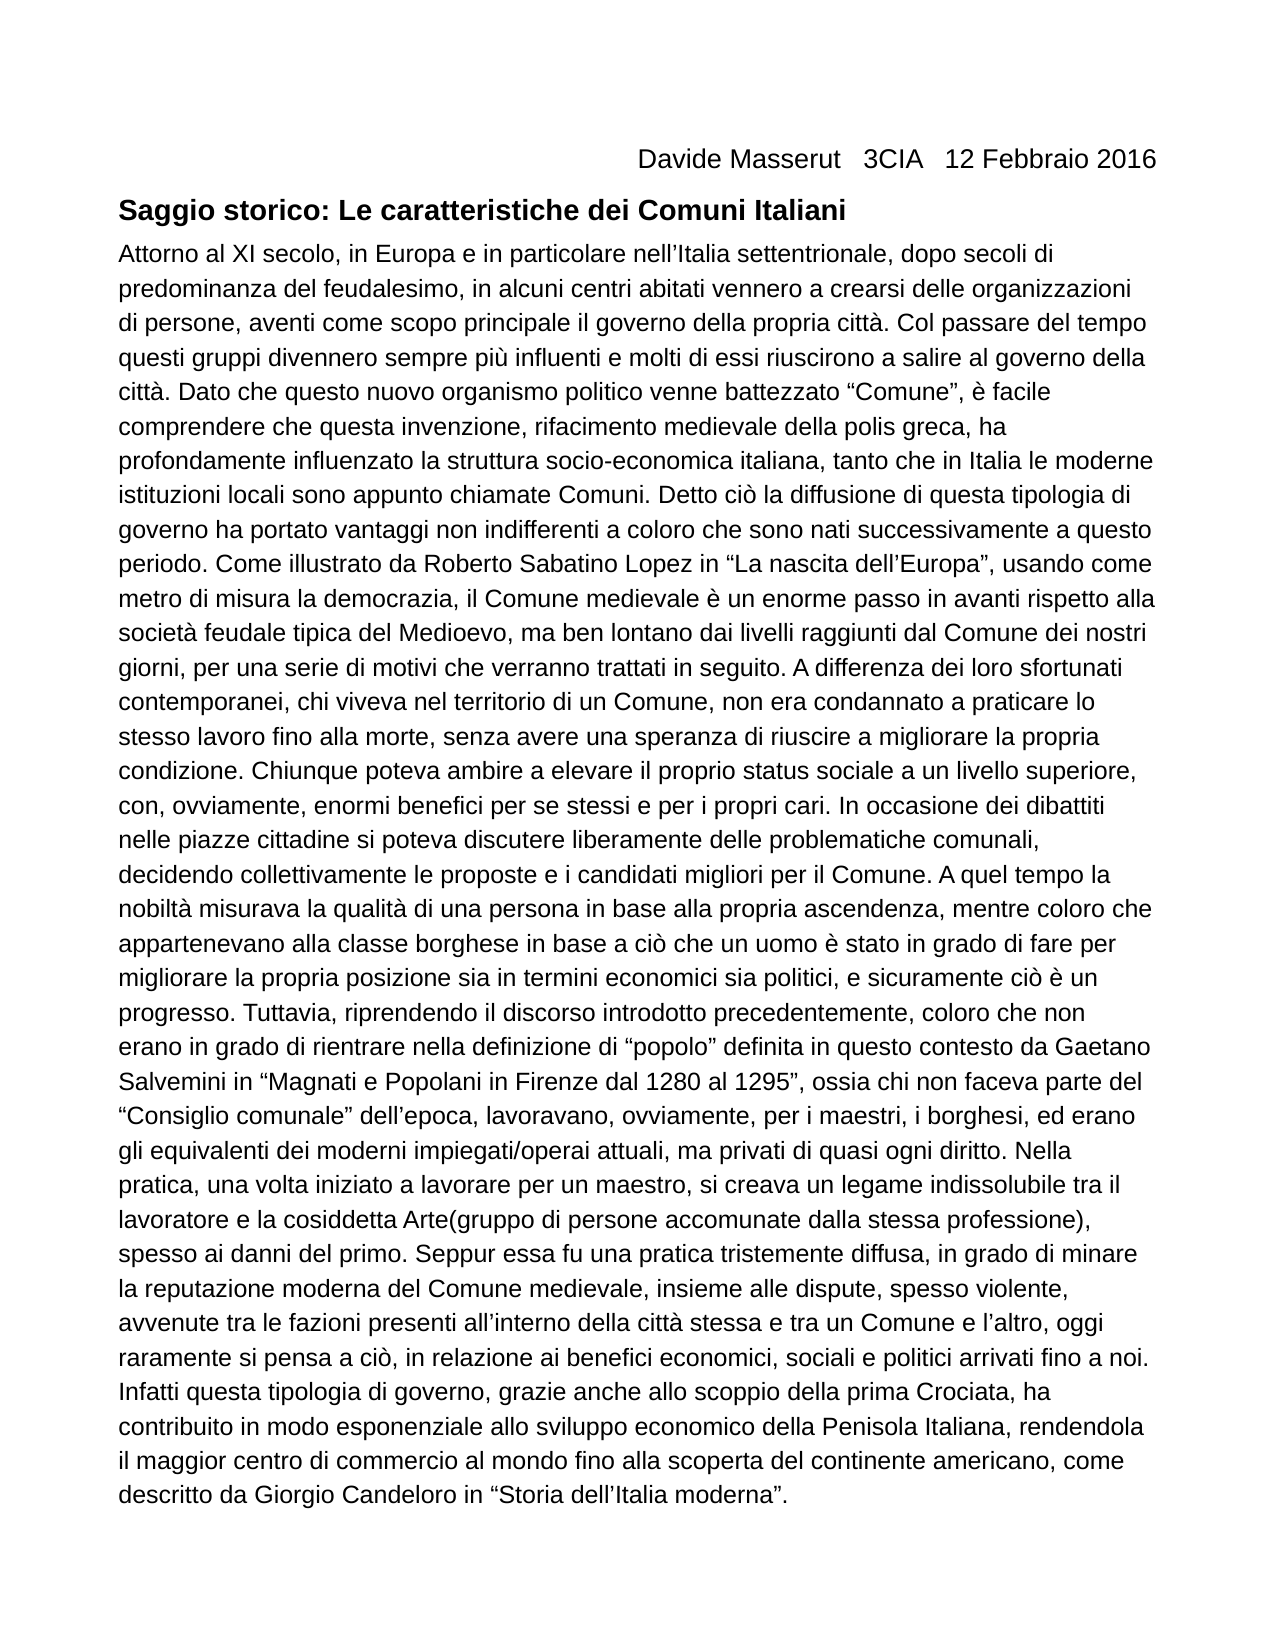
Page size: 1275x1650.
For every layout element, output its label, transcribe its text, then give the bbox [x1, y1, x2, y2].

subtitle Davide Masserut 3CIA 12 Febbraio 2016 [118, 143, 1157, 174]
text Attorno al XI secolo, in Europa e in particolare nell’Italia settentrionale, dopo secoli di predominanza del feudalesimo, in alcuni centri abitati vennero a crearsi delle organizzazioni di persone, aventi come scopo principale il governo della propria città. Col passare del tempo questi gruppi divennero sempre più influenti e molti di essi riuscirono a salire al governo della città. Dato che questo nuovo organismo politico venne battezzato “Comune”, è facile comprendere che questa invenzione, rifacimento medievale della polis greca, ha profondamente influenzato la struttura socio-economica italiana, tanto che in Italia le moderne istituzioni locali sono appunto chiamate Comuni. Detto ciò la diffusione di questa tipologia di governo ha portato vantaggi non indifferenti a coloro che sono nati successivamente a questo periodo. Come illustrato da Roberto Sabatino Lopez in “La nascita dell’Europa”, usando come metro di misura la democrazia, il Comune medievale è un enorme passo in avanti rispetto alla società feudale tipica del Medioevo, ma ben lontano dai livelli raggiunti dal Comune dei nostri giorni, per una serie di motivi che verranno trattati in seguito. A differenza dei loro sfortunati contemporanei, chi viveva nel territorio di un Comune, non era condannato a praticare lo stesso lavoro fino alla morte, senza avere una speranza di riuscire a migliorare la propria condizione. Chiunque poteva ambire a elevare il proprio status sociale a un livello superiore, con, ovviamente, enormi benefici per se stessi e per i propri cari. In occasione dei dibattiti nelle piazze cittadine si poteva discutere liberamente delle problematiche comunali, decidendo collettivamente le proposte e i candidati migliori per il Comune. A quel tempo la nobiltà misurava la qualità di una persona in base alla propria ascendenza, mentre coloro che appartenevano alla classe borghese in base a ciò che un uomo è stato in grado di fare per migliorare la propria posizione sia in termini economici sia politici, e sicuramente ciò è un progresso. Tuttavia, riprendendo il discorso introdotto precedentemente, coloro che non erano in grado di rientrare nella definizione di “popolo” definita in questo contesto da Gaetano Salvemini in “Magnati e Popolani in Firenze dal 1280 al 1295”, ossia chi non faceva parte del “Consiglio comunale” dell’epoca, lavoravano, ovviamente, per i maestri, i borghesi, ed erano gli equivalenti dei moderni impiegati/operai attuali, ma privati di quasi ogni diritto. Nella pratica, una volta iniziato a lavorare per un maestro, si creava un legame indissolubile tra il lavoratore e la cosiddetta Arte(gruppo di persone accomunate dalla stessa professione), spesso ai danni del primo. Seppur essa fu una pratica tristemente diffusa, in grado di minare la reputazione moderna del Comune medievale, insieme alle dispute, spesso violente, avvenute tra le fazioni presenti all’interno della città stessa e tra un Comune e l’altro, oggi raramente si pensa a ciò, in relazione ai benefici economici, sociali e politici arrivati fino a noi. Infatti questa tipologia di governo, grazie anche allo scoppio della prima Crociata, ha contribuito in modo esponenziale allo sviluppo economico della Penisola Italiana, rendendola il maggior centro di commercio al mondo fino alla scoperta del continente americano, come descritto da Giorgio Candeloro in “Storia dell’Italia moderna”. [118, 239, 1157, 1509]
subtitle Saggio storico: Le caratteristiche dei Comuni Italiani [118, 193, 1157, 227]
